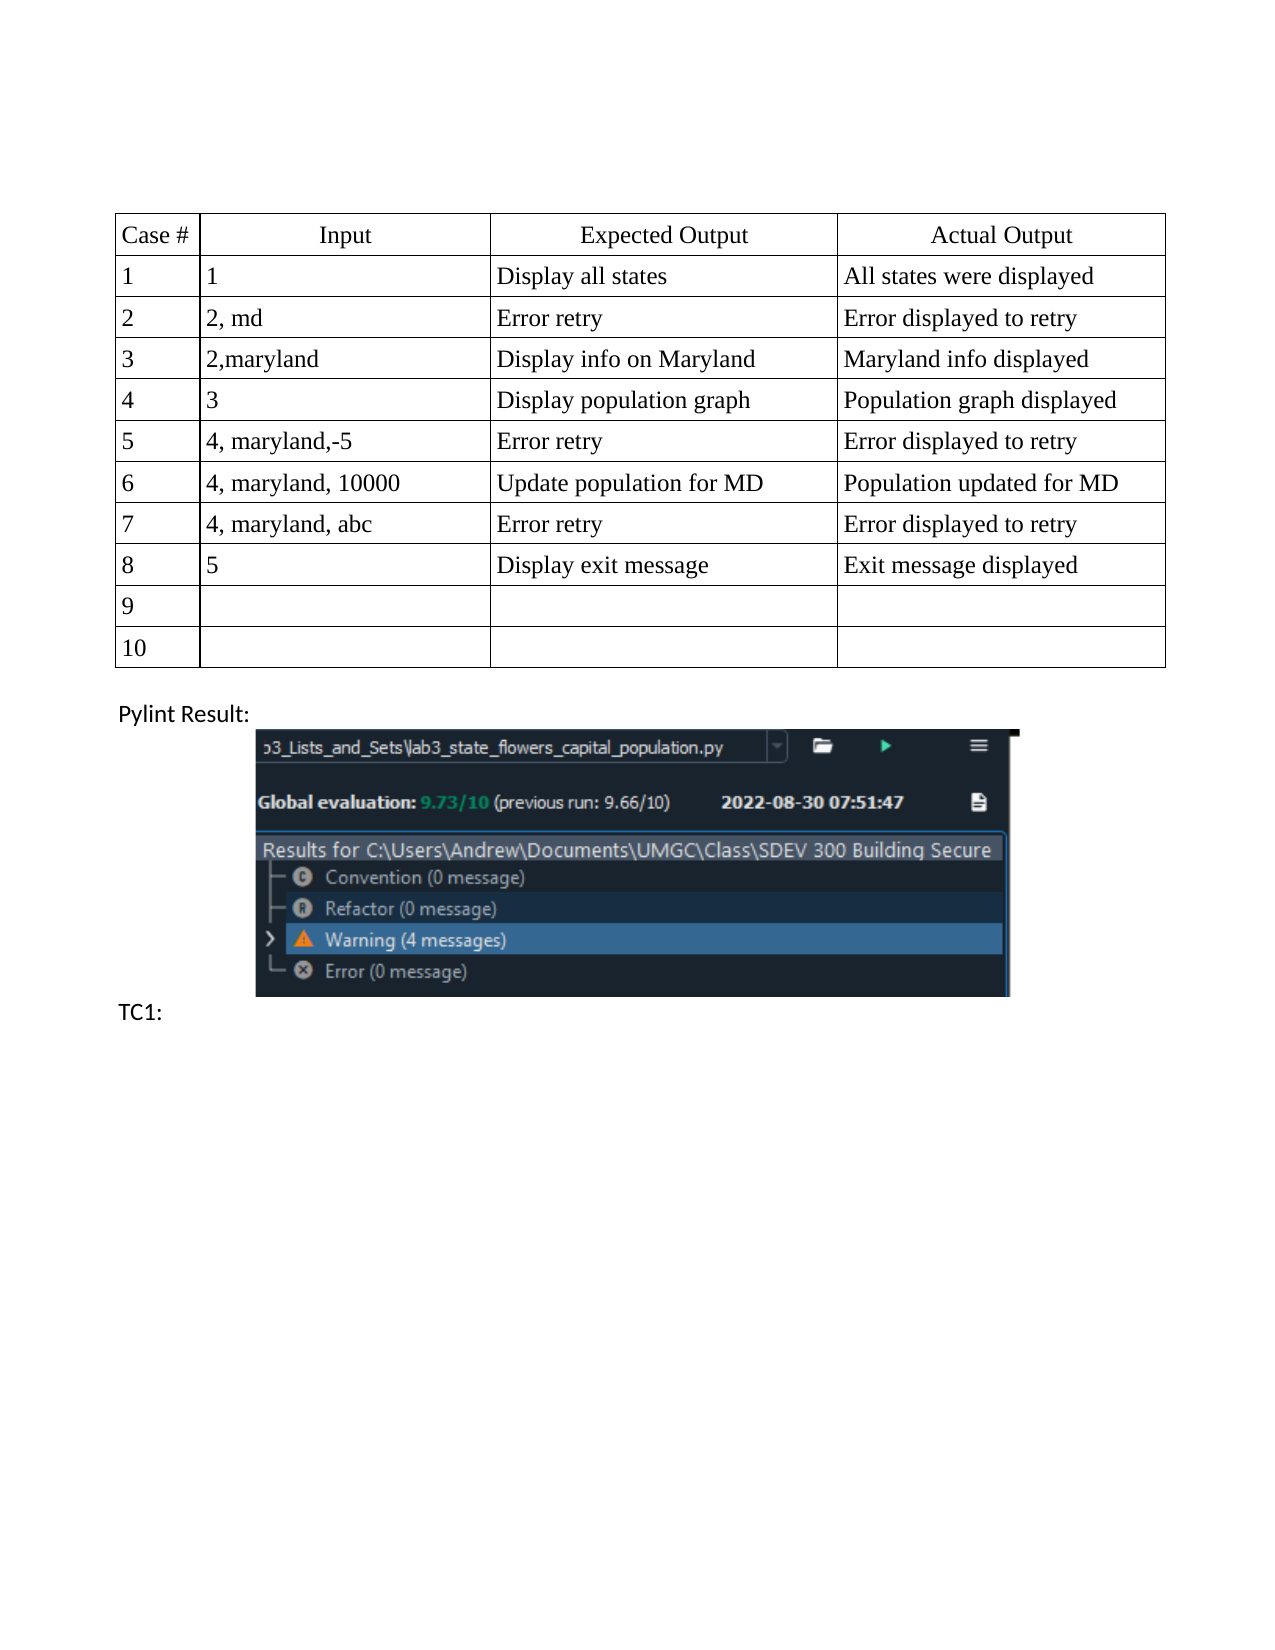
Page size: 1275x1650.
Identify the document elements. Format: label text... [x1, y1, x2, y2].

table_cell Update population for MD [491, 462, 837, 502]
table_cell [491, 586, 837, 626]
table_cell Display all states [491, 256, 837, 296]
text Pylint Result: [118, 699, 1157, 729]
table_cell 2 [116, 297, 199, 337]
table_header Case # [116, 214, 199, 254]
table_cell 1 [201, 256, 490, 296]
table_cell Display info on Maryland [491, 338, 837, 378]
table_cell 10 [116, 627, 199, 667]
table_cell Maryland info displayed [838, 338, 1165, 378]
table_cell 4, maryland, 10000 [201, 462, 490, 502]
table_cell 1 [116, 256, 199, 296]
table_cell [491, 627, 837, 667]
table_cell Error displayed to retry [838, 503, 1165, 543]
table_cell 2,maryland [201, 338, 490, 378]
picture [255, 729, 1020, 997]
table_cell All states were displayed [838, 256, 1165, 296]
table_cell Display exit message [491, 544, 837, 584]
table_cell Exit message displayed [838, 544, 1165, 584]
text TC1: [118, 946, 1157, 1027]
table_cell 5 [201, 544, 490, 584]
table_cell Error displayed to retry [838, 421, 1165, 461]
table_cell Error displayed to retry [838, 297, 1165, 337]
table_cell 7 [116, 503, 199, 543]
table_cell 2, md [201, 297, 490, 337]
table_cell 3 [201, 379, 490, 419]
table_header Expected Output [491, 214, 837, 254]
table_cell Error retry [491, 503, 837, 543]
table_cell 6 [116, 462, 199, 502]
table_cell 4, maryland,-5 [201, 421, 490, 461]
table_cell Display population graph [491, 379, 837, 419]
table_header Actual Output [838, 214, 1165, 254]
table_cell Population graph displayed [838, 379, 1165, 419]
table_cell 8 [116, 544, 199, 584]
table_cell Error retry [491, 297, 837, 337]
table_cell 9 [116, 586, 199, 626]
table_cell [201, 586, 490, 626]
table_cell Error retry [491, 421, 837, 461]
table_cell [838, 627, 1165, 667]
table_cell [838, 586, 1165, 626]
table_header Input [201, 214, 490, 254]
table_cell Population updated for MD [838, 462, 1165, 502]
table_cell [201, 627, 490, 667]
table_cell 4, maryland, abc [201, 503, 490, 543]
table_cell 4 [116, 379, 199, 419]
table_cell 3 [116, 338, 199, 378]
table_cell 5 [116, 421, 199, 461]
